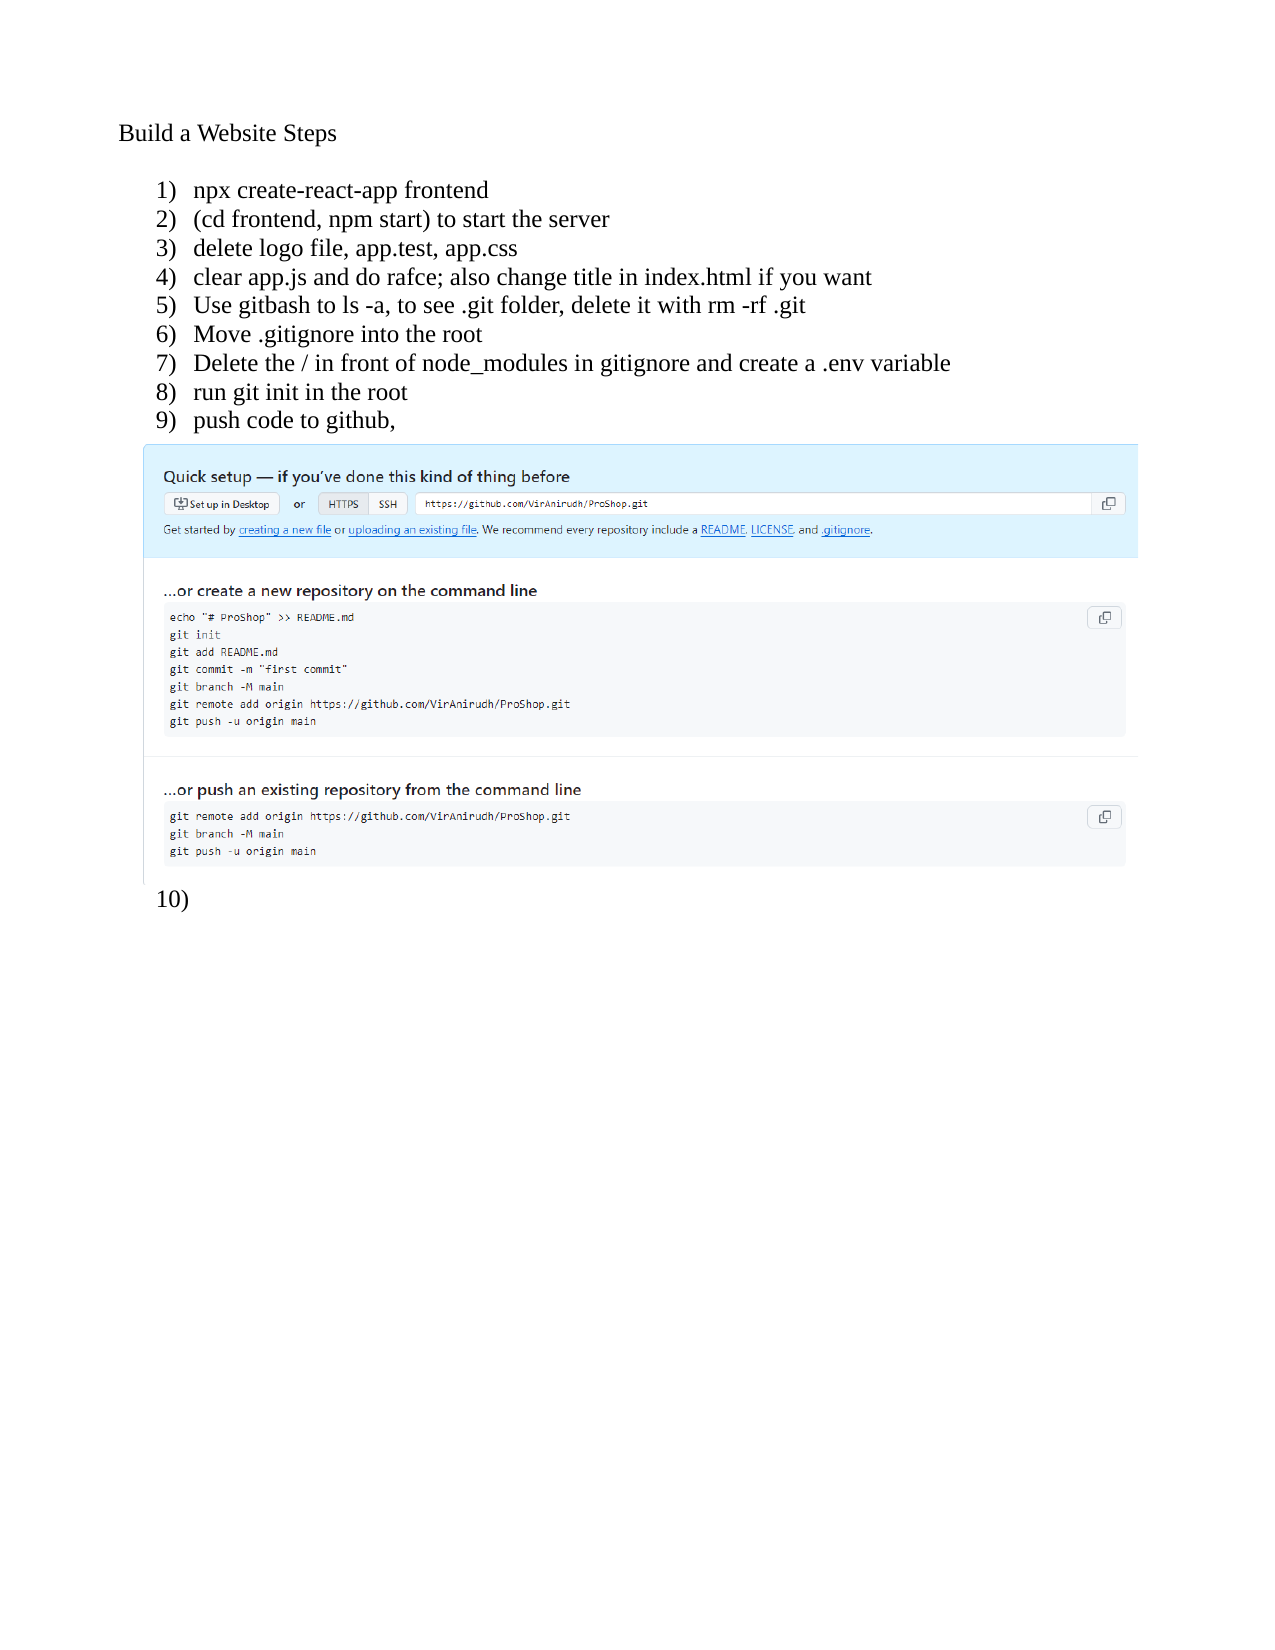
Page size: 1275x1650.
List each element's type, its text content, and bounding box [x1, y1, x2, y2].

list Delete the / in front of node_modules in gitignore and create a .env variable [156, 348, 1157, 377]
list push code to github, [156, 406, 1157, 434]
list npx create-react-app frontend [156, 176, 1157, 204]
picture [136, 434, 1139, 885]
list (cd frontend, npm start) to start the server [156, 204, 1157, 233]
list clear app.js and do rafce; also change title in index.html if you want [156, 262, 1157, 291]
list run git init in the root [156, 377, 1157, 406]
list delete logo file, app.test, app.css [156, 233, 1157, 262]
text Build a Website Steps [118, 118, 1157, 147]
list Use gitbash to ls -a, to see .git folder, delete it with rm -rf .git [156, 291, 1157, 319]
list Move .gitignore into the root [156, 319, 1157, 348]
